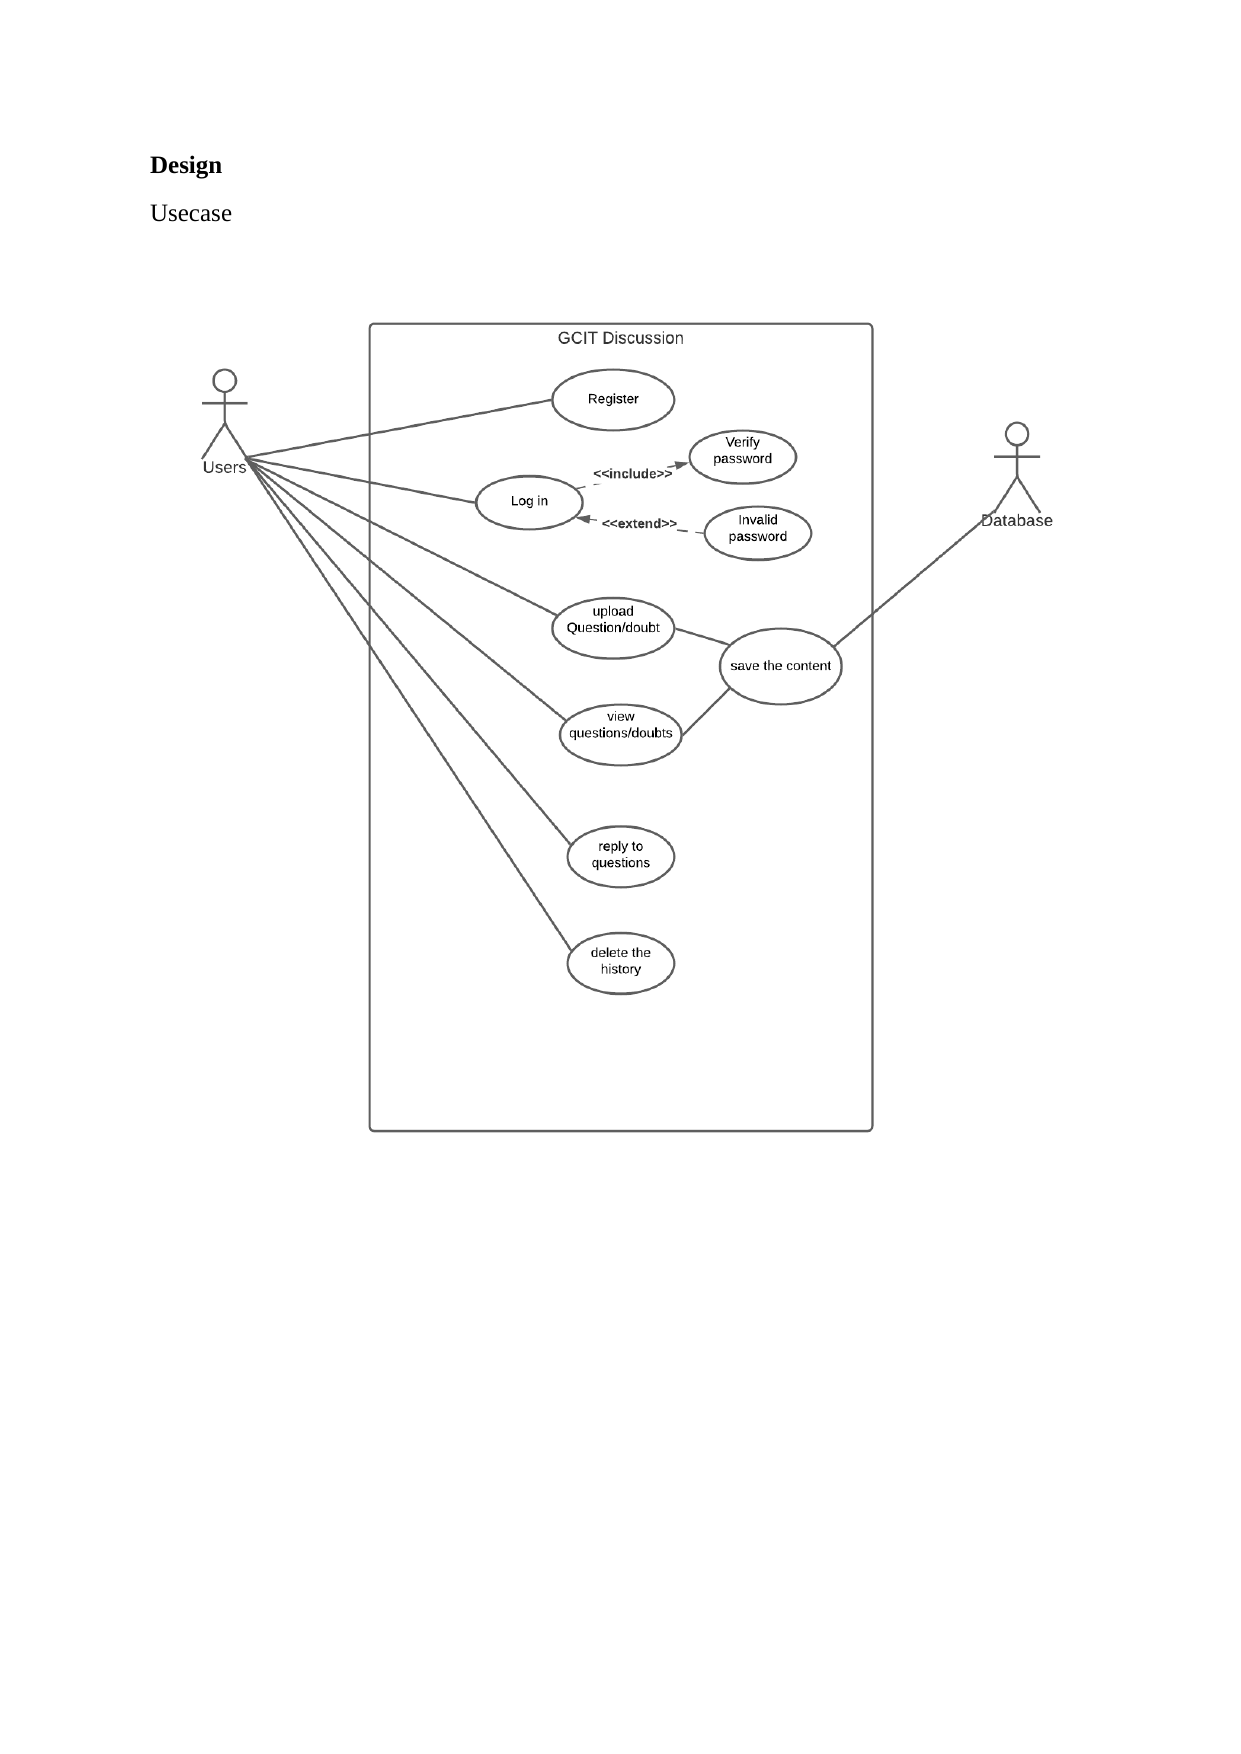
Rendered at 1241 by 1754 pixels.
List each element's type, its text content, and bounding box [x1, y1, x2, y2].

text Design [150, 150, 1090, 179]
text Usecase [150, 198, 1090, 226]
picture [110, 293, 1130, 1161]
